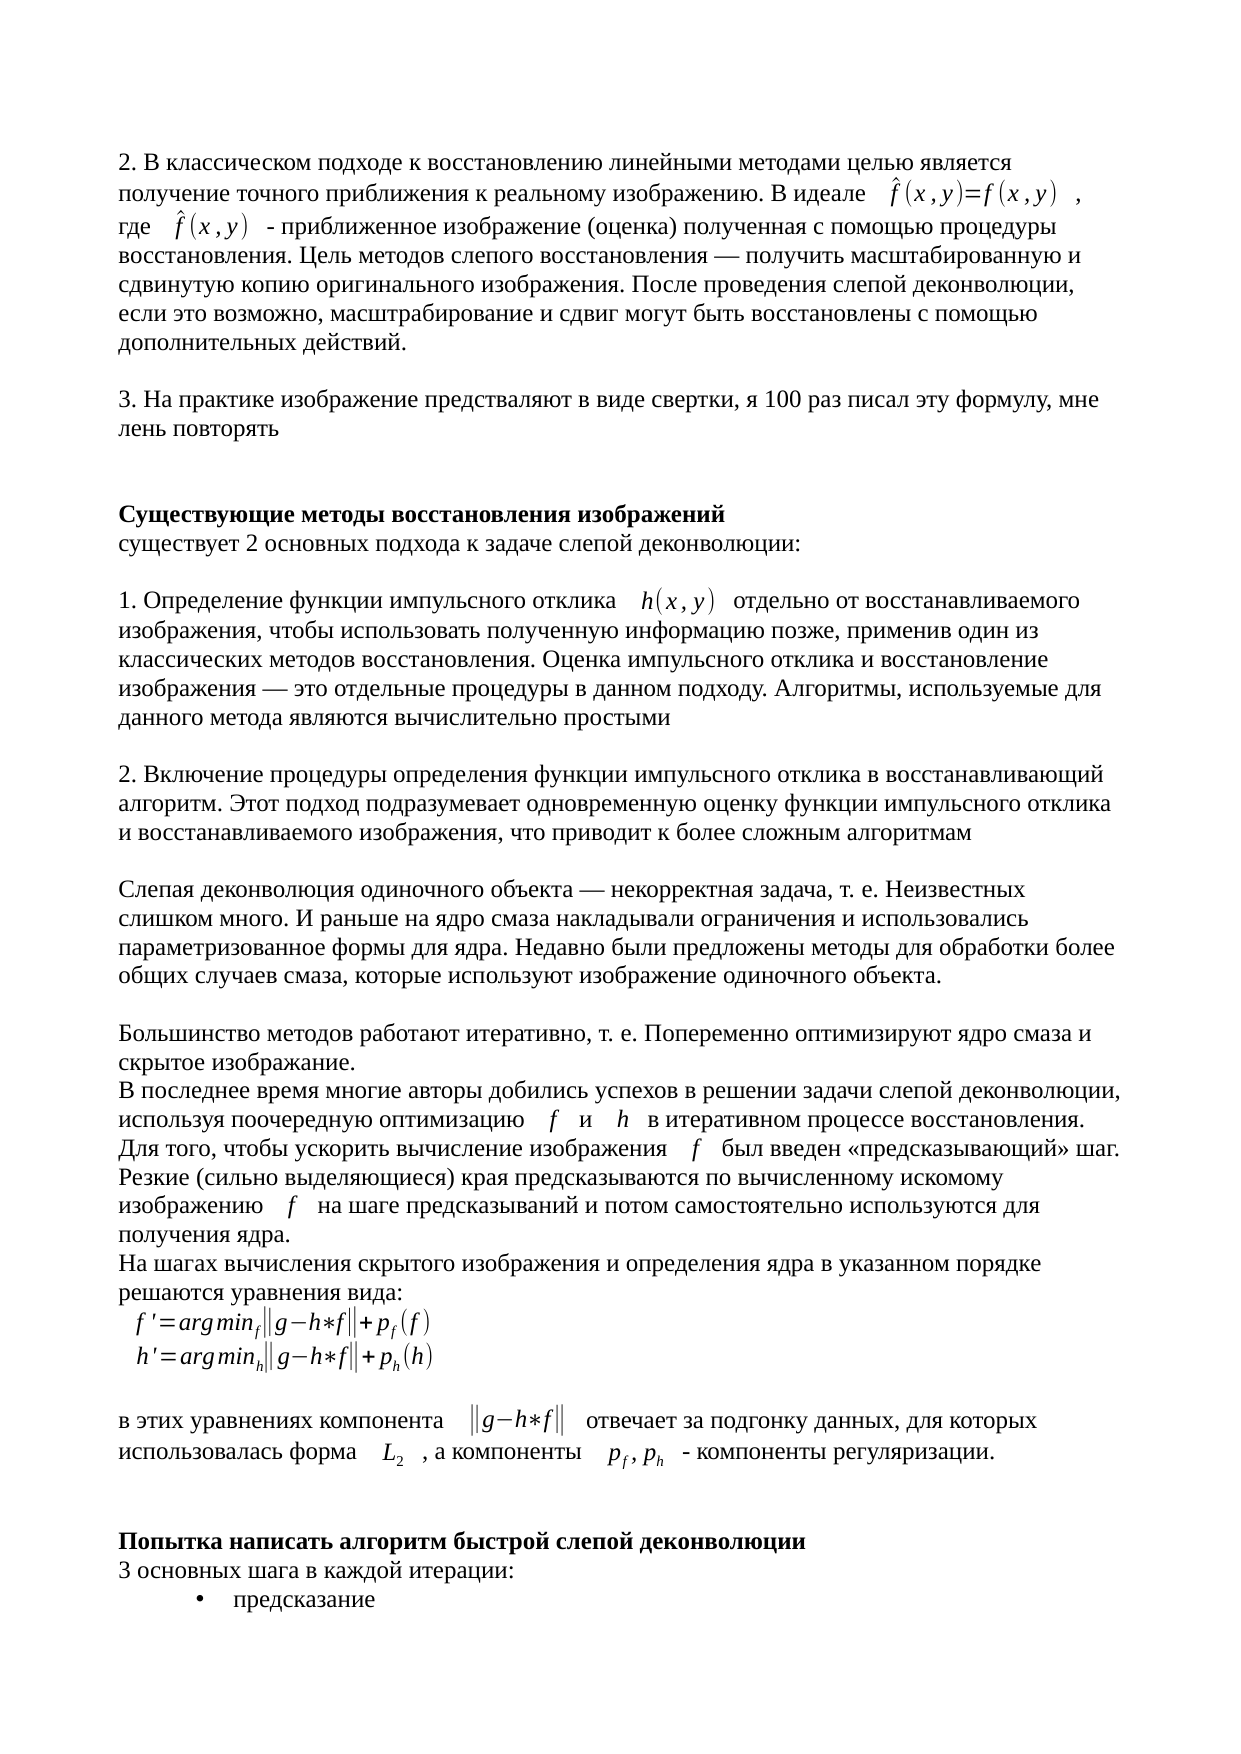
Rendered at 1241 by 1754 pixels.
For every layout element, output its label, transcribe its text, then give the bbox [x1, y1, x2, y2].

text 1. Определение функции импульсного отклика отдельно от восстанавливаемого изображения, чтобы использовать полученную информацию позже, применив один из классических методов восстановления. Оценка импульсного отклика и восстановление изображения — это отдельные процедуры в данном подходу. Алгоритмы, используемые для данного метода являются вычислительно простыми [118, 586, 1122, 730]
text существует 2 основных подхода к задаче слепой деконволюции: [118, 528, 1122, 557]
text 3 основных шага в каждой итерации: [118, 1555, 1122, 1584]
text 2. В классическом подходе к восстановлению линейными методами целью является получение точного приближения к реальному изображению. В идеале , [118, 147, 1122, 208]
text В последнее время многие авторы добились успехов в решении задачи слепой деконволюции, используя поочередную оптимизацию и в итеративном процессе восстановления. Для того, чтобы ускорить вычисление изображения был введен «предсказывающий» шаг. Резкие (сильно выделяющиеся) края предсказываются по вычисленному искомому изображению на шаге предсказываний и потом самостоятельно используются для получения ядра. [118, 1075, 1122, 1248]
text 3. На практике изображение предстваляют в виде свертки, я 100 раз писал эту формулу, мне лень повторять [118, 384, 1122, 442]
text Большинство методов работают итеративно, т. е. Попеременно оптимизируют ядро смаза и скрытое изображание. [118, 1018, 1122, 1075]
text в этих уравнениях компонента отвечает за подгонку данных, для которых использовалась форма , а компоненты - компоненты регуляризации. [118, 1403, 1122, 1469]
text Слепая деконволюция одиночного объекта — некорректная задача, т. е. Неизвестных слишком много. И раньше на ядро смаза накладывали ограничения и использовались параметризованное формы для ядра. Недавно были предложены методы для обработки более общих случаев смаза, которые используют изображение одиночного объекта. [118, 874, 1122, 989]
text где - приближенное изображение (оценка) полученная с помощью процедуры восстановления. Цель методов слепого восстановления — получить масштабированную и сдвинутую копию оригинального изображения. После проведения слепой деконволюции, если это возможно, масштрабирование и сдвиг могут быть восстановлены с помощью дополнительных действий. [118, 208, 1122, 356]
text На шагах вычисления скрытого изображения и определения ядра в указанном порядке решаются уравнения вида: [118, 1248, 1122, 1305]
text Существующие методы восстановления изображений [118, 499, 1122, 528]
list предсказание [196, 1584, 1122, 1613]
text Попытка написать алгоритм быстрой слепой деконволюции [118, 1526, 1122, 1555]
text 2. Включение процедуры определения функции импульсного отклика в восстанавливающий алгоритм. Этот подход подразумевает одновременную оценку функции импульсного отклика и восстанавливаемого изображения, что приводит к более сложным алгоритмам [118, 759, 1122, 845]
